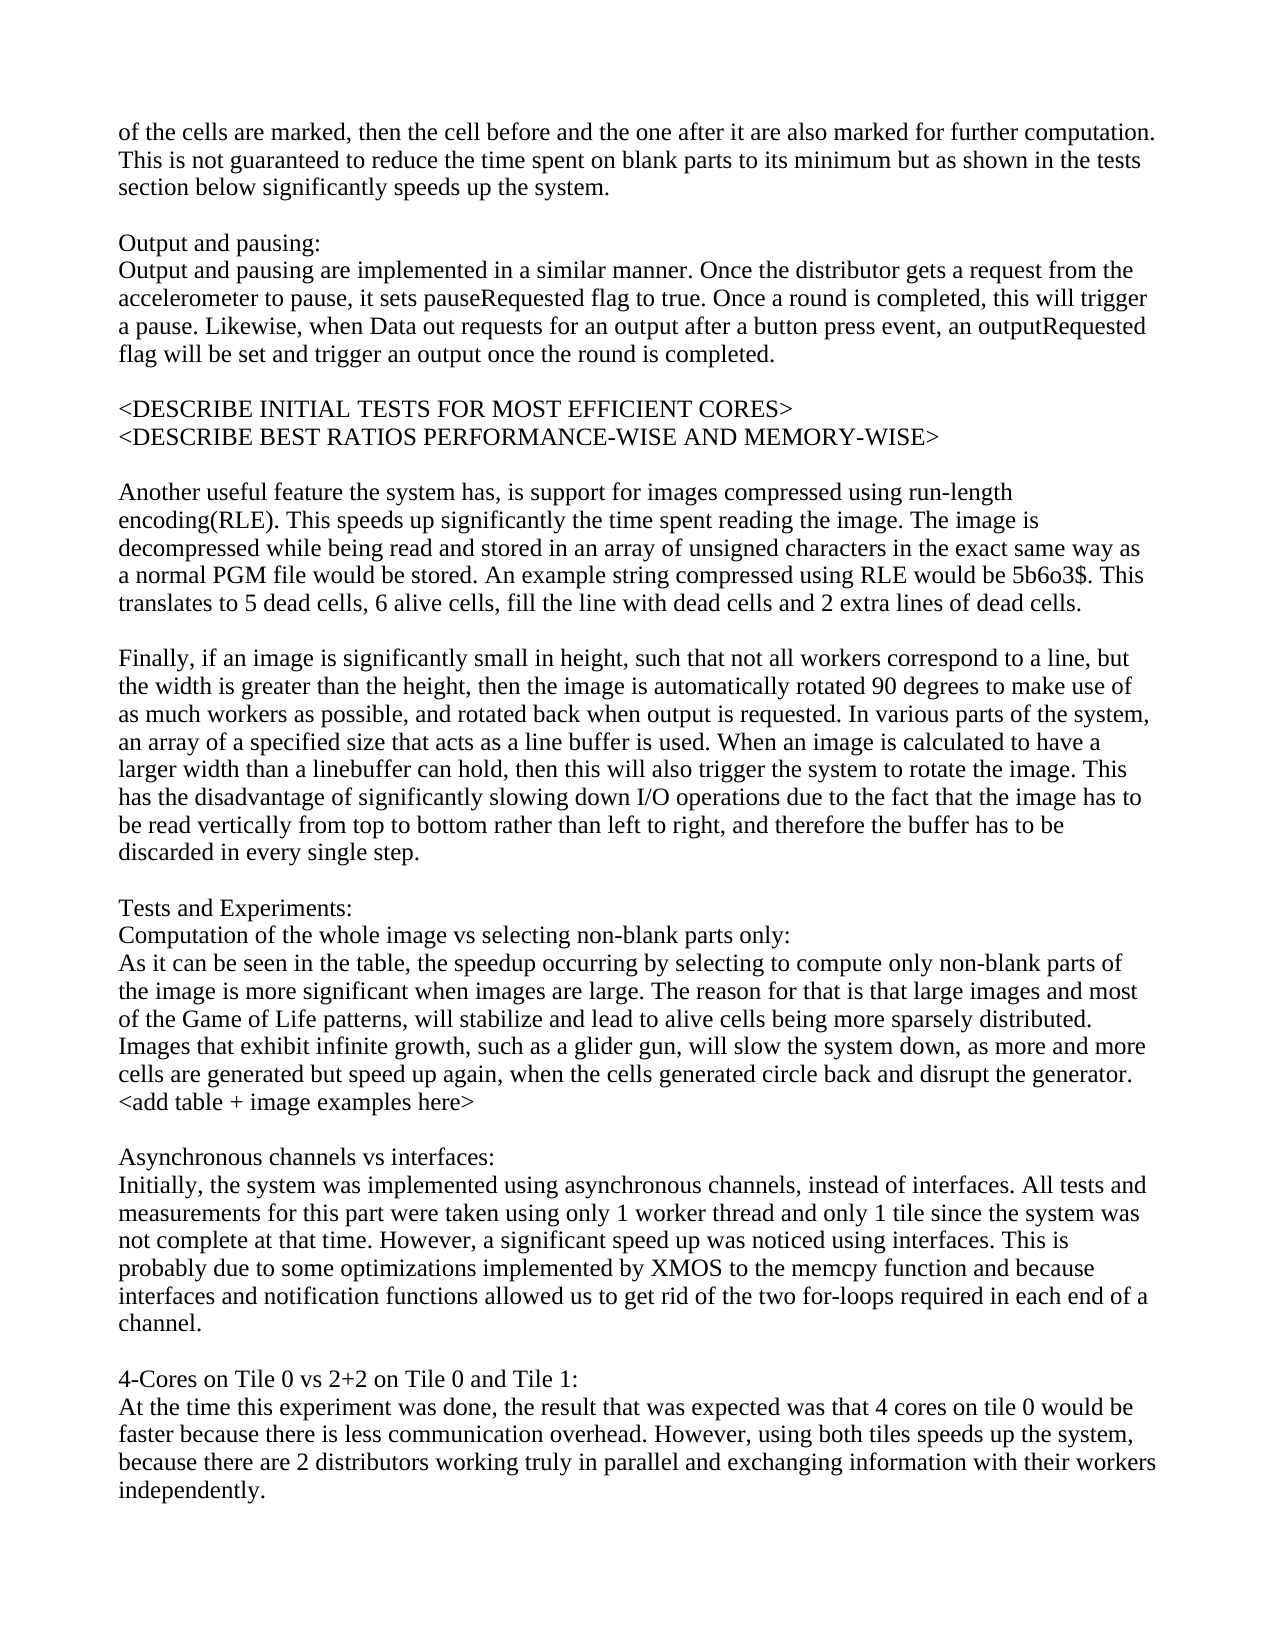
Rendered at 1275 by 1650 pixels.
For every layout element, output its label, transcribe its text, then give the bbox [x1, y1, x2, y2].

text <add table + image examples here> [118, 1088, 1157, 1116]
text Asynchronous channels vs interfaces: [118, 1143, 1157, 1171]
text Output and pausing: [118, 229, 1157, 257]
text 4-Cores on Tile 0 vs 2+2 on Tile 0 and Tile 1: [118, 1365, 1157, 1393]
text As it can be seen in the table, the speedup occurring by selecting to compute only non-blank parts of the image is more significant when images are large. The reason for that is that large images and most of the Game of Life patterns, will stabilize and lead to alive cells being more sparsely distributed. Images that exhibit infinite growth, such as a glider gun, will slow the system down, as more and more cells are generated but speed up again, when the cells generated circle back and disrupt the generator. [118, 949, 1157, 1088]
text Tests and Experiments: [118, 894, 1157, 922]
text <DESCRIBE BEST RATIOS PERFORMANCE-WISE AND MEMORY-WISE> [118, 423, 1157, 451]
text of the cells are marked, then the cell before and the one after it are also marked for further computation. This is not guaranteed to reduce the time spent on blank parts to its minimum but as shown in the tests section below significantly speeds up the system. [118, 118, 1157, 201]
text Initially, the system was implemented using asynchronous channels, instead of interfaces. All tests and measurements for this part were taken using only 1 worker thread and only 1 tile since the system was not complete at that time. However, a significant speed up was noticed using interfaces. This is probably due to some optimizations implemented by XMOS to the memcpy function and because interfaces and notification functions allowed us to get rid of the two for-loops required in each end of a channel. [118, 1171, 1157, 1337]
text Computation of the whole image vs selecting non-blank parts only: [118, 922, 1157, 949]
text <DESCRIBE INITIAL TESTS FOR MOST EFFICIENT CORES> [118, 395, 1157, 423]
text Another useful feature the system has, is support for images compressed using run-length encoding(RLE). This speeds up significantly the time spent reading the image. The image is decompressed while being read and stored in an array of unsigned characters in the exact same way as a normal PGM file would be stored. An example string compressed using RLE would be 5b6o3$. This translates to 5 dead cells, 6 alive cells, fill the line with dead cells and 2 extra lines of dead cells. [118, 478, 1157, 617]
text At the time this experiment was done, the result that was expected was that 4 cores on tile 0 would be faster because there is less communication overhead. However, using both tiles speeds up the system, because there are 2 distributors working truly in parallel and exchanging information with their workers independently. [118, 1393, 1157, 1503]
text Finally, if an image is significantly small in height, such that not all workers correspond to a line, but the width is greater than the height, then the image is automatically rotated 90 degrees to make use of as much workers as possible, and rotated back when output is requested. In various parts of the system, an array of a specified size that acts as a line buffer is used. When an image is calculated to have a larger width than a linebuffer can hold, then this will also trigger the system to rotate the image. This has the disadvantage of significantly slowing down I/O operations due to the fact that the image has to be read vertically from top to bottom rather than left to right, and therefore the buffer has to be discarded in every single step. [118, 644, 1157, 866]
text Output and pausing are implemented in a similar manner. Once the distributor gets a request from the accelerometer to pause, it sets pauseRequested flag to true. Once a round is completed, this will trigger a pause. Likewise, when Data out requests for an output after a button press event, an outputRequested flag will be set and trigger an output once the round is completed. [118, 257, 1157, 367]
